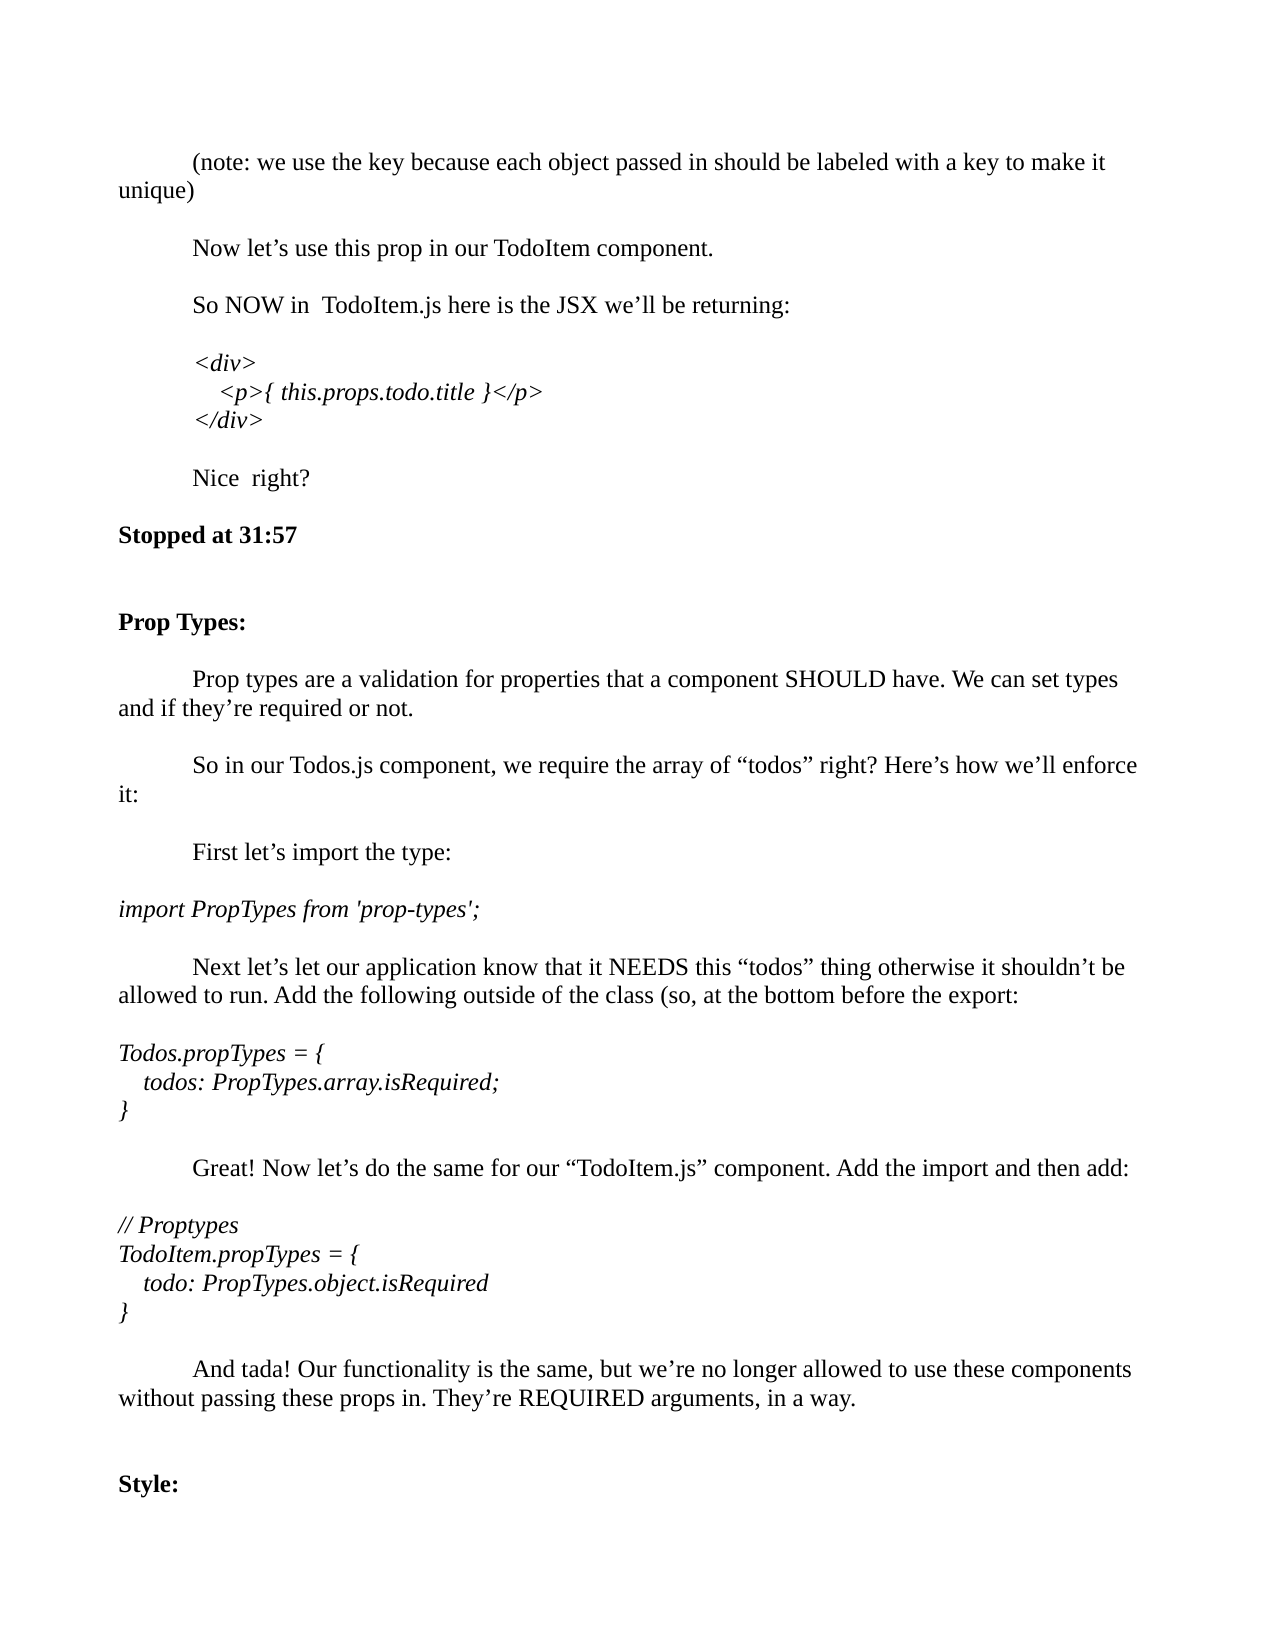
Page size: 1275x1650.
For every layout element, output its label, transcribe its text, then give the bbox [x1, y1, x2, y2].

text // Proptypes [118, 1211, 1157, 1239]
text So NOW in TodoItem.js here is the JSX we’ll be returning: [118, 291, 1157, 319]
text } [118, 1297, 1157, 1326]
text Prop types are a validation for properties that a component SHOULD have. We can set types and if they’re required or not. [118, 664, 1157, 722]
text } [118, 1096, 1157, 1124]
text Nice right? [118, 463, 1157, 492]
text (note: we use the key because each object passed in should be labeled with a key to make it unique) [118, 147, 1157, 204]
text Stopped at 31:57 [118, 521, 1157, 549]
text Style: [118, 1469, 1157, 1498]
text <div> [118, 348, 1157, 377]
text First let’s import the type: [118, 837, 1157, 866]
text Next let’s let our application know that it NEEDS this “todos” thing otherwise it shouldn’t be allowed to run. Add the following outside of the class (so, at the bottom before the export: Todos.propTypes = { [118, 952, 1157, 1067]
text todo: PropTypes.object.isRequired [118, 1268, 1157, 1297]
text And tada! Our functionality is the same, but we’re no longer allowed to use these components without passing these props in. They’re REQUIRED arguments, in a way. [118, 1354, 1157, 1412]
text TodoItem.propTypes = { [118, 1239, 1157, 1268]
text import PropTypes from 'prop-types'; [118, 894, 1157, 923]
text todos: PropTypes.array.isRequired; [118, 1067, 1157, 1096]
text Now let’s use this prop in our TodoItem component. [118, 233, 1157, 262]
text Prop Types: [118, 607, 1157, 636]
text Great! Now let’s do the same for our “TodoItem.js” component. Add the import and then add: [118, 1153, 1157, 1182]
text So in our Todos.js component, we require the array of “todos” right? Here’s how we’ll enforce it: [118, 751, 1157, 808]
text </div> [118, 406, 1157, 434]
text <p>{ this.props.todo.title }</p> [118, 377, 1157, 406]
